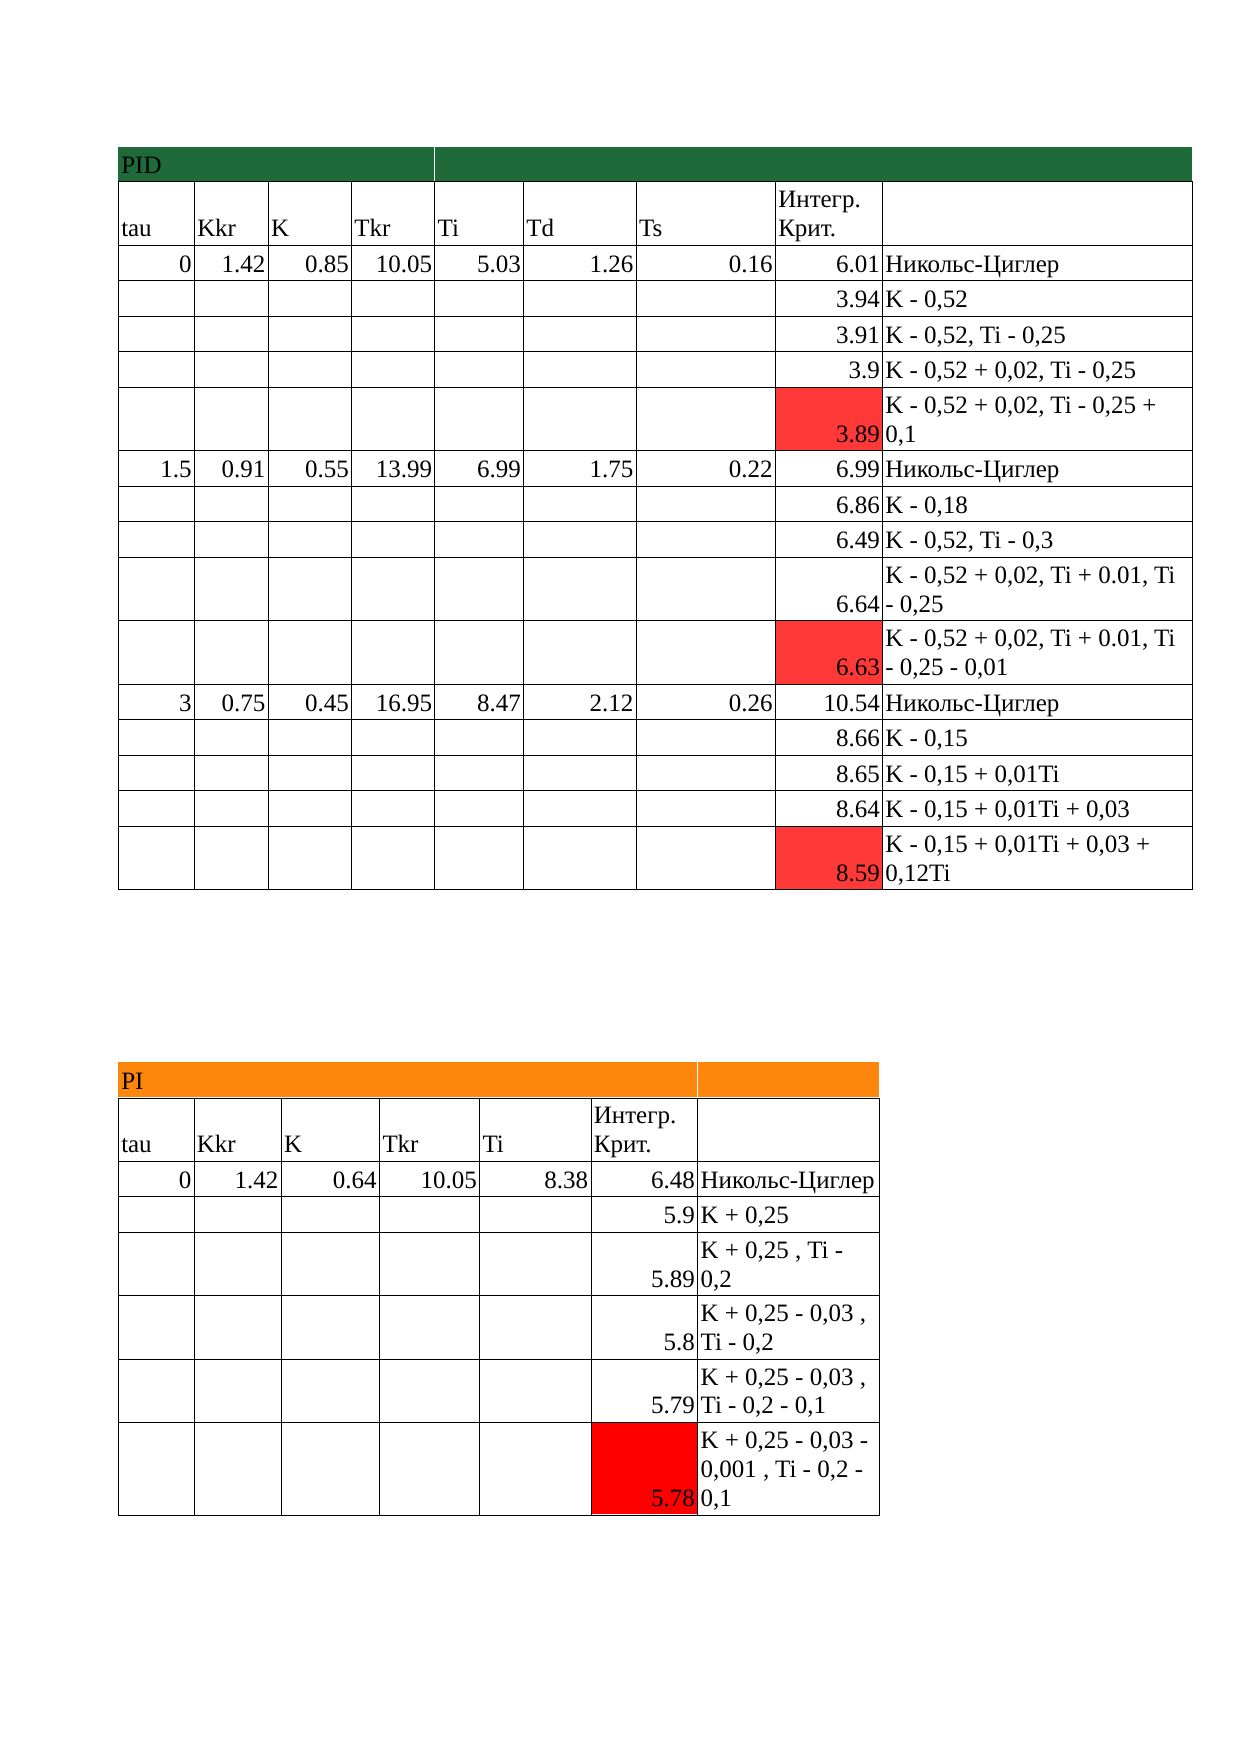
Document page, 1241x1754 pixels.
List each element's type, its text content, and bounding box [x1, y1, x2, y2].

table_cell 0,91 [195, 451, 268, 486]
table_cell 8,38 [480, 1162, 591, 1196]
table_cell [524, 281, 636, 316]
table_cell [119, 1423, 194, 1514]
table_cell [637, 281, 775, 316]
table_cell 0,16 [637, 246, 775, 280]
table_cell [480, 1296, 591, 1359]
table_cell [352, 352, 434, 387]
table_cell 8,64 [776, 791, 882, 826]
table_cell 0,26 [637, 685, 775, 719]
table_cell K - 0,15 [883, 720, 1192, 755]
table_cell K + 0,25 - 0,03 , Ti - 0,2 - 0,1 [698, 1360, 879, 1422]
table_cell 6,01 [776, 246, 882, 280]
table_cell [524, 487, 636, 521]
table_cell 10,05 [352, 246, 434, 280]
table_cell Интегр. Крит. [592, 1099, 697, 1161]
table_cell [637, 827, 775, 889]
table_cell [195, 352, 268, 387]
table_cell [380, 1360, 479, 1422]
table_cell [637, 621, 775, 684]
table_cell [119, 352, 194, 387]
table_cell [352, 487, 434, 521]
table_cell [119, 487, 194, 521]
table_cell [435, 317, 523, 351]
table_cell [637, 388, 775, 450]
table_cell [435, 756, 523, 790]
table_cell [352, 720, 434, 755]
table_cell [269, 388, 351, 450]
table_cell [119, 1360, 194, 1422]
table_cell [195, 522, 268, 557]
table_cell [637, 756, 775, 790]
table_cell [435, 281, 523, 316]
table_cell K - 0,15 + 0,01Ti + 0,03 + 0,12Ti [883, 827, 1192, 889]
table_cell 1,26 [524, 246, 636, 280]
table_cell [195, 720, 268, 755]
table_cell K - 0,52 + 0,02, Ti + 0.01, Ti - 0,25 - 0,01 [883, 621, 1192, 684]
table_cell 0,45 [269, 685, 351, 719]
table_cell [269, 317, 351, 351]
table_cell Ts [637, 182, 775, 245]
table_cell 3,91 [776, 317, 882, 351]
table_cell [195, 756, 268, 790]
table_cell 2,12 [524, 685, 636, 719]
table_cell 0,22 [637, 451, 775, 486]
table_cell [269, 791, 351, 826]
table_cell [435, 827, 523, 889]
table_cell [195, 1360, 281, 1422]
table_cell [119, 388, 194, 450]
table_cell [119, 791, 194, 826]
table_cell [524, 558, 636, 620]
table_cell [195, 558, 268, 620]
table_cell 8,47 [435, 685, 523, 719]
table_cell [435, 621, 523, 684]
table_cell [524, 791, 636, 826]
table_cell [119, 281, 194, 316]
table_cell 1,5 [119, 451, 194, 486]
table_cell Никольс-Циглер [883, 246, 1192, 280]
table_cell [352, 791, 434, 826]
table_cell [637, 317, 775, 351]
table_cell 5,89 [592, 1233, 697, 1295]
table_cell 16,95 [352, 685, 434, 719]
table_cell 3,9 [776, 352, 882, 387]
table_cell [880, 1295, 892, 1359]
table_cell [269, 558, 351, 620]
table_cell [637, 522, 775, 557]
table_header [479, 1062, 591, 1097]
table_cell [119, 558, 194, 620]
table_cell [637, 720, 775, 755]
table_cell 0,55 [269, 451, 351, 486]
table_cell [269, 352, 351, 387]
table_header PID [118, 147, 194, 181]
table_header [880, 1062, 892, 1097]
table_cell 8,65 [776, 756, 882, 790]
table_cell [352, 558, 434, 620]
table_cell 6,49 [776, 522, 882, 557]
table_cell 1,75 [524, 451, 636, 486]
table_header [379, 1062, 479, 1097]
table_cell [637, 487, 775, 521]
table_cell [880, 1196, 892, 1232]
table_cell [269, 522, 351, 557]
table_cell [480, 1233, 591, 1295]
table_cell [524, 621, 636, 684]
table_cell 8,59 [776, 827, 882, 889]
table_cell 3,94 [776, 281, 882, 316]
table_cell 5,78 [592, 1423, 697, 1514]
table_cell [282, 1360, 379, 1422]
table_cell 5,8 [592, 1296, 697, 1359]
table_cell [269, 756, 351, 790]
table_cell tau [119, 1099, 194, 1161]
table_cell [119, 317, 194, 351]
table_header [636, 147, 775, 181]
table_header [435, 147, 523, 181]
table_header [268, 147, 351, 181]
table_cell [269, 827, 351, 889]
table_cell [880, 1422, 892, 1514]
table_cell [195, 827, 268, 889]
table_cell Ti [435, 182, 523, 245]
table_cell 0 [119, 246, 194, 280]
table_cell [637, 352, 775, 387]
table_cell K + 0,25 [698, 1197, 879, 1232]
table_header [194, 147, 268, 181]
table_cell Никольс-Циглер [698, 1162, 879, 1196]
table_cell K [282, 1099, 379, 1161]
table_cell [119, 1296, 194, 1359]
table_cell [435, 558, 523, 620]
table_cell [195, 1233, 281, 1295]
table_cell [119, 621, 194, 684]
table_cell [282, 1197, 379, 1232]
table_cell K - 0,52, Ti - 0,3 [883, 522, 1192, 557]
table_cell 13,99 [352, 451, 434, 486]
table_cell [698, 1099, 879, 1161]
table_cell Никольс-Циглер [883, 451, 1192, 486]
table_cell K [269, 182, 351, 245]
table_cell [880, 1232, 892, 1295]
table_cell [195, 1423, 281, 1514]
table_cell Tkr [380, 1099, 479, 1161]
table_cell 0 [119, 1162, 194, 1196]
table_cell 0,85 [269, 246, 351, 280]
table_cell Kkr [195, 1099, 281, 1161]
table_header [351, 147, 434, 181]
table_cell [380, 1197, 479, 1232]
table_cell [883, 182, 1192, 245]
table_cell [269, 281, 351, 316]
table_cell 6,99 [776, 451, 882, 486]
table_cell 3 [119, 685, 194, 719]
table_cell [119, 522, 194, 557]
table_cell [119, 1197, 194, 1232]
table_cell [435, 791, 523, 826]
table_cell [195, 388, 268, 450]
table_cell Kkr [195, 182, 268, 245]
table_cell [880, 1359, 892, 1422]
table_header PI [118, 1062, 194, 1097]
table_cell 1,42 [195, 246, 268, 280]
table_cell [380, 1296, 479, 1359]
table_cell [524, 827, 636, 889]
table_cell [480, 1197, 591, 1232]
table_cell [524, 720, 636, 755]
table_cell [435, 487, 523, 521]
table_cell K - 0,52 + 0,02, Ti - 0,25 + 0,1 [883, 388, 1192, 450]
table_cell K - 0,18 [883, 487, 1192, 521]
table_cell [119, 756, 194, 790]
table_cell K + 0,25 , Ti - 0,2 [698, 1233, 879, 1295]
table_cell Ti [480, 1099, 591, 1161]
table_cell [524, 352, 636, 387]
table_cell 0,75 [195, 685, 268, 719]
table_header [698, 1062, 879, 1097]
table_cell [352, 281, 434, 316]
table_cell 6,63 [776, 621, 882, 684]
table_cell [524, 388, 636, 450]
table_cell 6,86 [776, 487, 882, 521]
table_header [281, 1062, 379, 1097]
table_cell [352, 317, 434, 351]
table_cell 0,64 [282, 1162, 379, 1196]
table_cell 10,54 [776, 685, 882, 719]
table_cell [119, 720, 194, 755]
table_cell 6,48 [592, 1162, 697, 1196]
table_cell 8,66 [776, 720, 882, 755]
table_cell [435, 522, 523, 557]
table_cell [195, 1197, 281, 1232]
table_cell [480, 1360, 591, 1422]
table_cell [269, 621, 351, 684]
table_cell K + 0,25 - 0,03 , Ti - 0,2 [698, 1296, 879, 1359]
table_header [523, 147, 636, 181]
table_cell [352, 827, 434, 889]
table_cell K - 0,52 + 0,02, Ti + 0.01, Ti - 0,25 [883, 558, 1192, 620]
table_cell Td [524, 182, 636, 245]
table_cell [352, 621, 434, 684]
table_cell 5,03 [435, 246, 523, 280]
table_cell 1,42 [195, 1162, 281, 1196]
table_cell K - 0,52 + 0,02, Ti - 0,25 [883, 352, 1192, 387]
table_header [194, 1062, 281, 1097]
table_cell 10,05 [380, 1162, 479, 1196]
table_cell [380, 1233, 479, 1295]
table_cell Никольс-Циглер [883, 685, 1192, 719]
table_cell 3,89 [776, 388, 882, 450]
table_cell [269, 487, 351, 521]
table_cell [282, 1423, 379, 1514]
table_cell [195, 317, 268, 351]
table_cell [195, 487, 268, 521]
table_cell 6,99 [435, 451, 523, 486]
table_cell [119, 1233, 194, 1295]
table_cell [119, 827, 194, 889]
table_cell [195, 281, 268, 316]
table_cell [269, 720, 351, 755]
table_cell [524, 522, 636, 557]
table_cell K - 0,15 + 0,01Ti [883, 756, 1192, 790]
table_cell [195, 1296, 281, 1359]
table_cell [282, 1233, 379, 1295]
table_cell [352, 388, 434, 450]
table_cell K - 0,52, Ti - 0,25 [883, 317, 1192, 351]
table_cell Tkr [352, 182, 434, 245]
table_cell [637, 791, 775, 826]
table_cell [480, 1423, 591, 1514]
table_cell 6,64 [776, 558, 882, 620]
table_cell [524, 756, 636, 790]
table_cell tau [119, 182, 194, 245]
table_cell 5,79 [592, 1360, 697, 1422]
table_cell [195, 791, 268, 826]
table_cell K + 0,25 - 0,03 - 0,001 , Ti - 0,2 - 0,1 [698, 1423, 879, 1514]
table_cell [637, 558, 775, 620]
table_cell [195, 621, 268, 684]
table_header [882, 147, 1192, 181]
table_cell [435, 352, 523, 387]
table_cell [435, 388, 523, 450]
table_header [591, 1062, 697, 1097]
table_header [775, 147, 882, 181]
table_cell [352, 756, 434, 790]
table_cell [435, 720, 523, 755]
table_cell 5,9 [592, 1197, 697, 1232]
table_cell [880, 1161, 892, 1196]
table_cell [524, 317, 636, 351]
table_cell [352, 522, 434, 557]
table_cell Интегр. Крит. [776, 182, 882, 245]
table_cell [282, 1296, 379, 1359]
table_cell K - 0,15 + 0,01Ti + 0,03 [883, 791, 1192, 826]
table_cell K - 0,52 [883, 281, 1192, 316]
table_cell [380, 1423, 479, 1514]
table_cell [880, 1098, 892, 1161]
